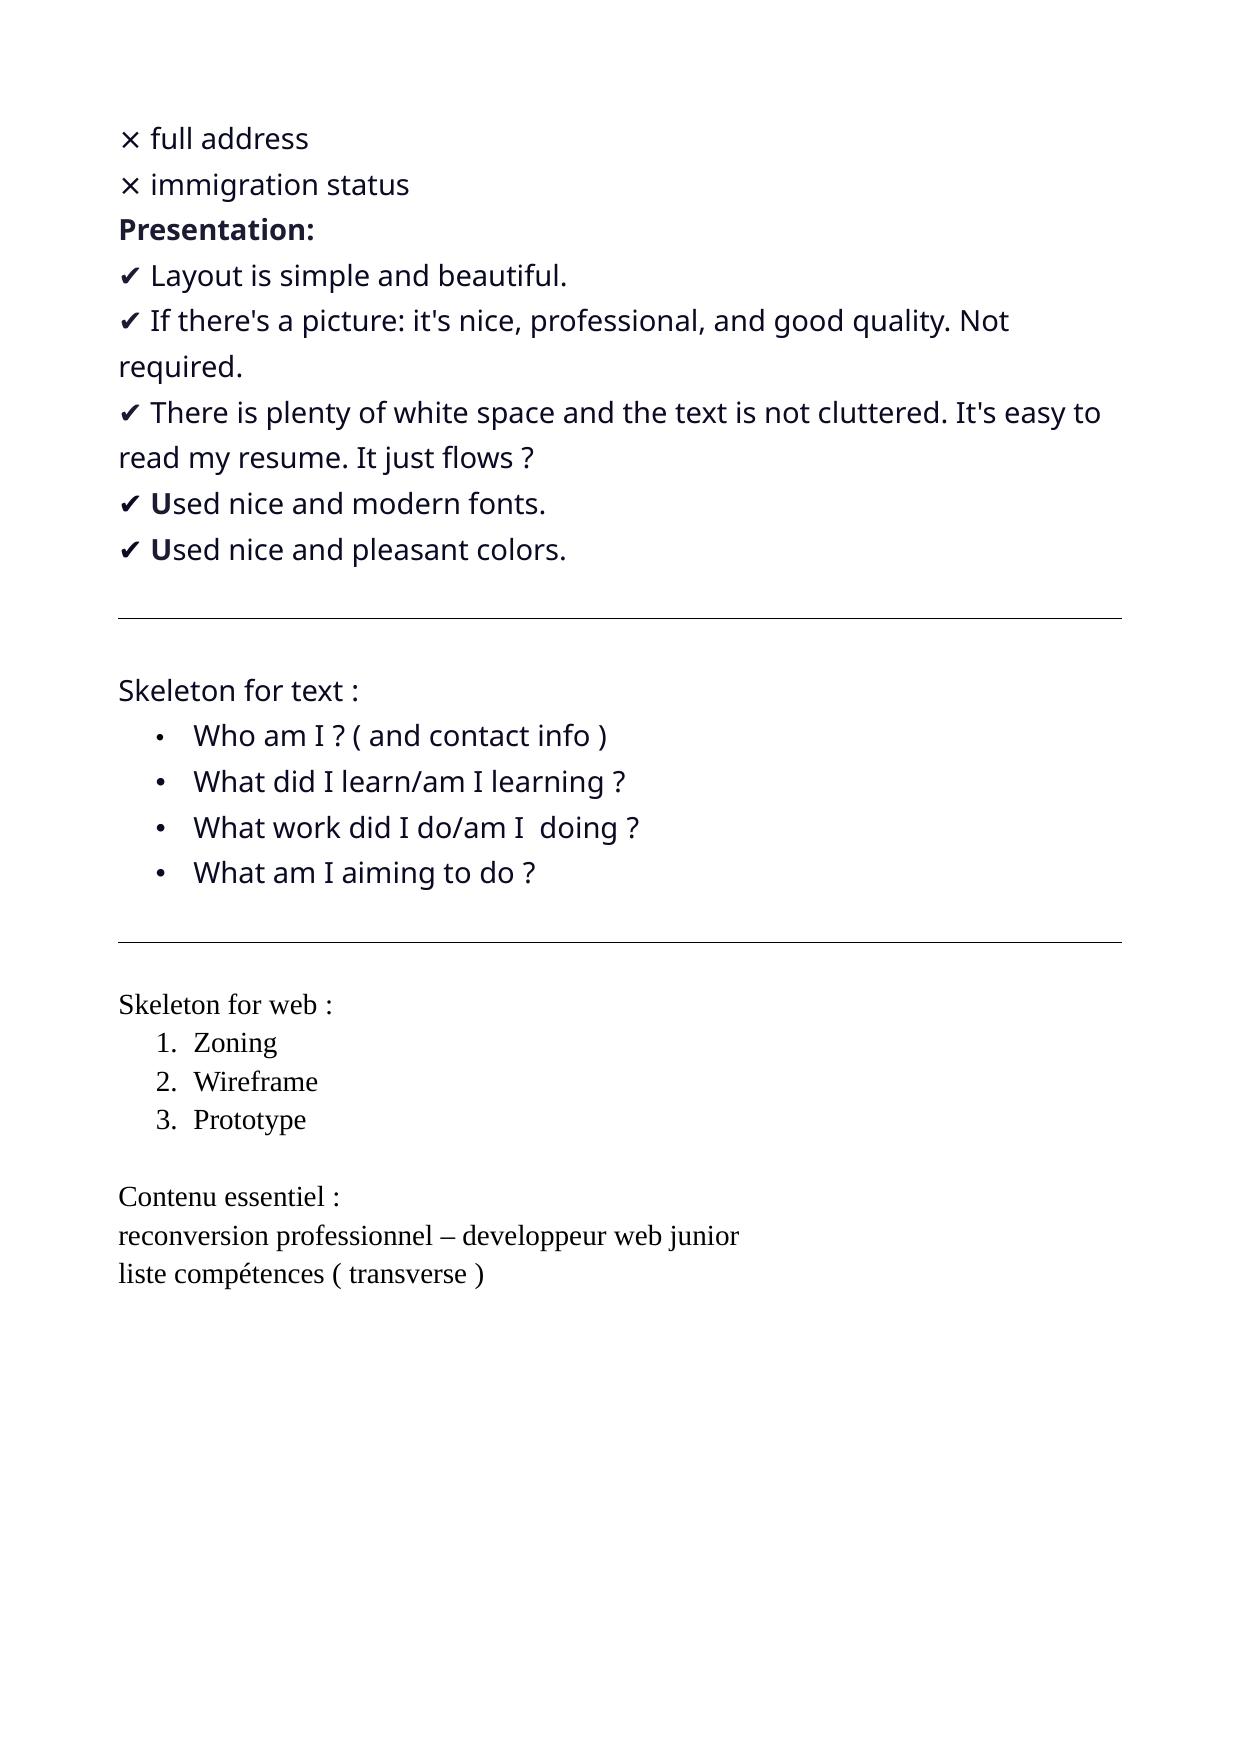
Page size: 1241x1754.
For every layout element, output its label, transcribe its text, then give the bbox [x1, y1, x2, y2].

text Skeleton for web : [118, 987, 1122, 1020]
list What work did I do/am I doing ? [156, 807, 1122, 847]
list Who am I ? ( and contact info ) [156, 716, 1122, 755]
list Zoning [156, 1025, 1122, 1059]
list What am I aiming to do ? [156, 853, 1122, 892]
list What did I learn/am I learning ? [156, 761, 1122, 801]
list Prototype [156, 1102, 1122, 1136]
text ⨯ full address ⨯ immigration status [118, 118, 1122, 203]
text reconversion professionnel – developpeur web junior [118, 1218, 1122, 1252]
text Presentation: ✔ Layout is simple and beautiful. ✔ If there's a picture: it's nice, professional, and good quality. Not required. ✔ There is plenty of white space and the text is not cluttered. It's easy to read my resume. It just flows ? ✔ Used nice and modern fonts. ✔ Used nice and pleasant colors. [118, 209, 1122, 568]
text liste compétences ( transverse ) [118, 1257, 1122, 1290]
text Contenu essentiel : [118, 1179, 1122, 1213]
text Skeleton for text : [118, 670, 1122, 710]
list Wireframe [156, 1064, 1122, 1097]
